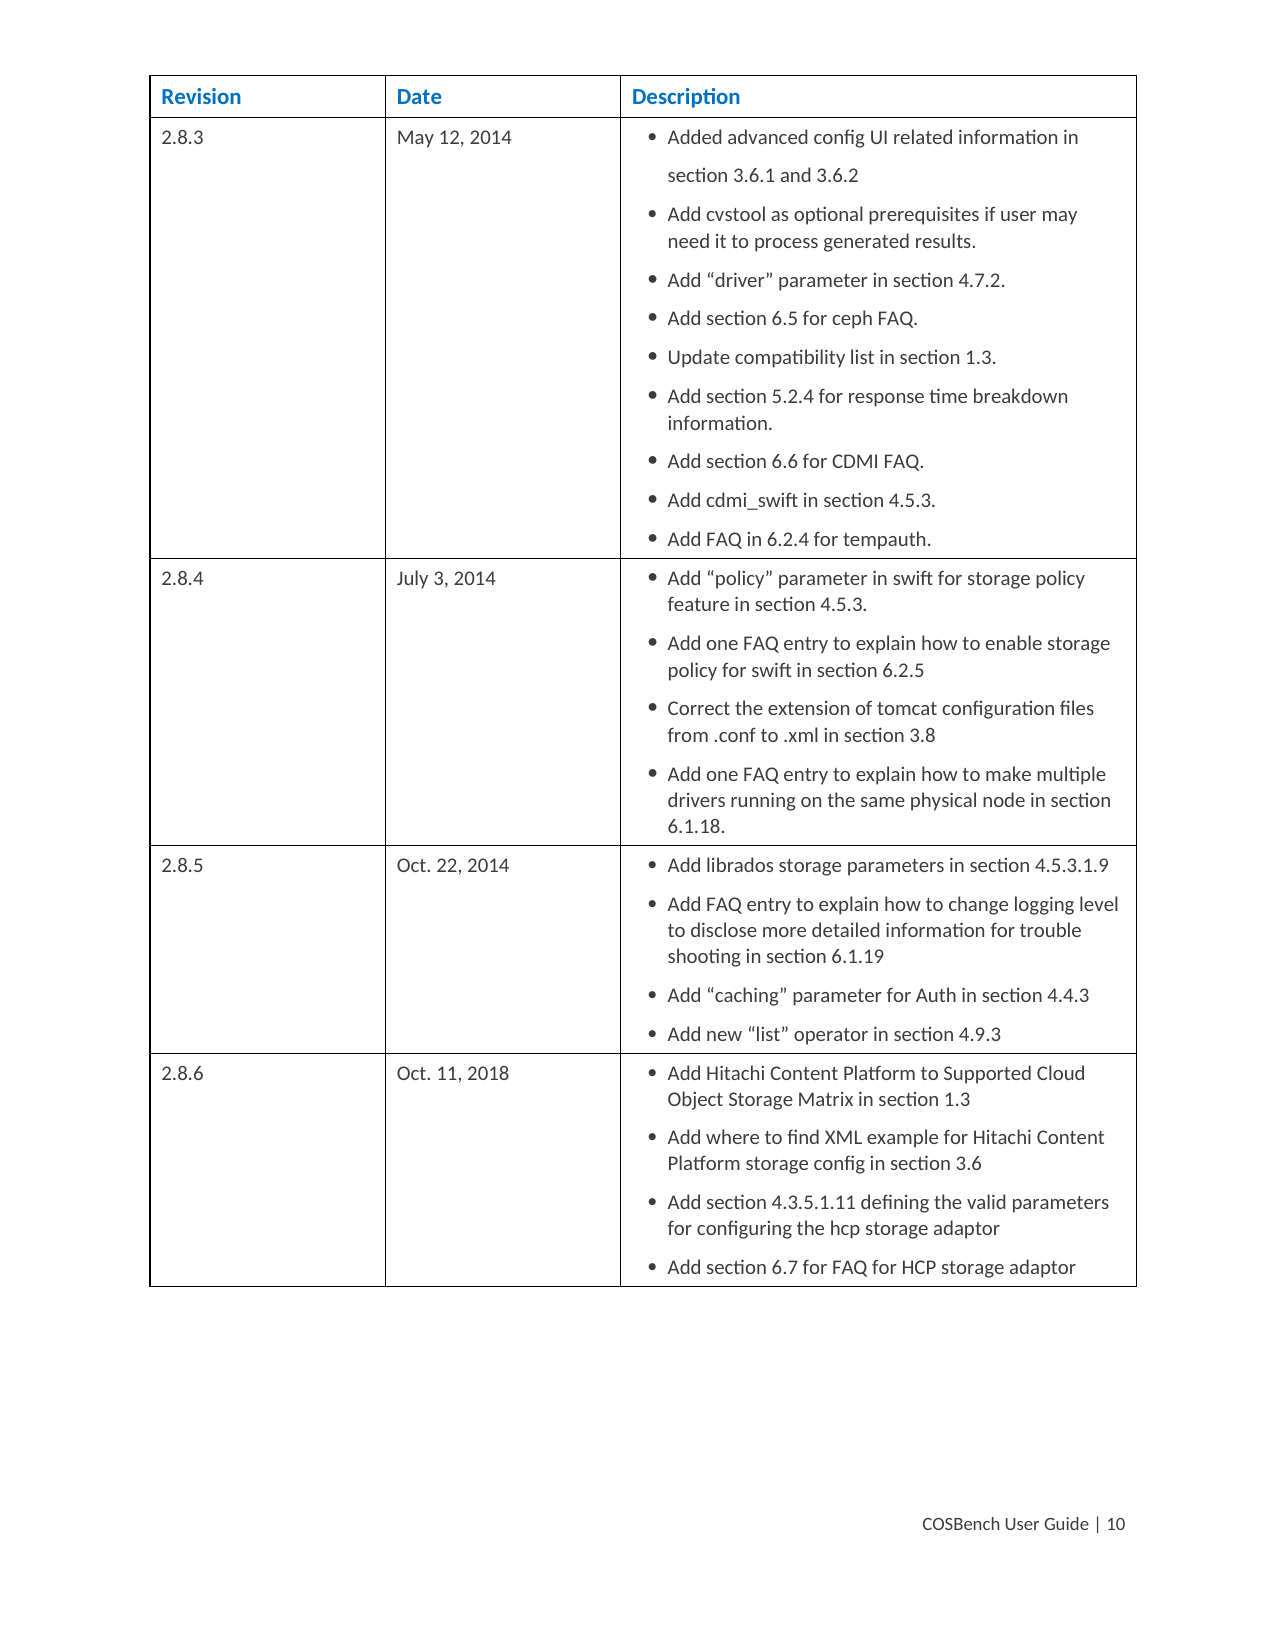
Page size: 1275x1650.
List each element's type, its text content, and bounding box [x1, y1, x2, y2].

table_header Description [621, 76, 1136, 117]
table_header Revision [151, 76, 385, 117]
table_cell Add Hitachi Content Platform to Supported Cloud Object Storage Matrix in section 1.3 Add where to find XML example for Hitachi Content Platform storage config in section 3.6 Add section 4.3.5.1.11 defining the valid parameters for configuring the hcp storage adaptor Add section 6.7 for FAQ for HCP storage adaptor [621, 1054, 1136, 1286]
table_cell 2.8.4 [151, 559, 385, 845]
table_cell 2.8.6 [151, 1054, 385, 1286]
table_cell Add librados storage parameters in section 4.5.3.1.9 Add FAQ entry to explain how to change logging level to disclose more detailed information for trouble shooting in section 6.1.19 Add “caching” parameter for Auth in section 4.4.3 Add new “list” operator in section 4.9.3 [621, 846, 1136, 1052]
table_cell 2.8.5 [151, 846, 385, 1052]
table_header Date [386, 76, 620, 117]
table_cell Added advanced config UI related information in section 3.6.1 and 3.6.2 Add cvstool as optional prerequisites if user may need it to process generated results. Add “driver” parameter in section 4.7.2. Add section 6.5 for ceph FAQ. Update compatibility list in section 1.3. Add section 5.2.4 for response time breakdown information. Add section 6.6 for CDMI FAQ. Add cdmi_swift in section 4.5.3. Add FAQ in 6.2.4 for tempauth. [621, 118, 1136, 558]
table_cell Oct. 22, 2014 [386, 846, 620, 1052]
table_cell Oct. 11, 2018 [386, 1054, 620, 1286]
table_cell 2.8.3 [151, 118, 385, 558]
table_cell May 12, 2014 [386, 118, 620, 558]
table_cell July 3, 2014 [386, 559, 620, 845]
table_cell Add “policy” parameter in swift for storage policy feature in section 4.5.3. Add one FAQ entry to explain how to enable storage policy for swift in section 6.2.5 Correct the extension of tomcat configuration files from .conf to .xml in section 3.8 Add one FAQ entry to explain how to make multiple drivers running on the same physical node in section 6.1.18. [621, 559, 1136, 845]
